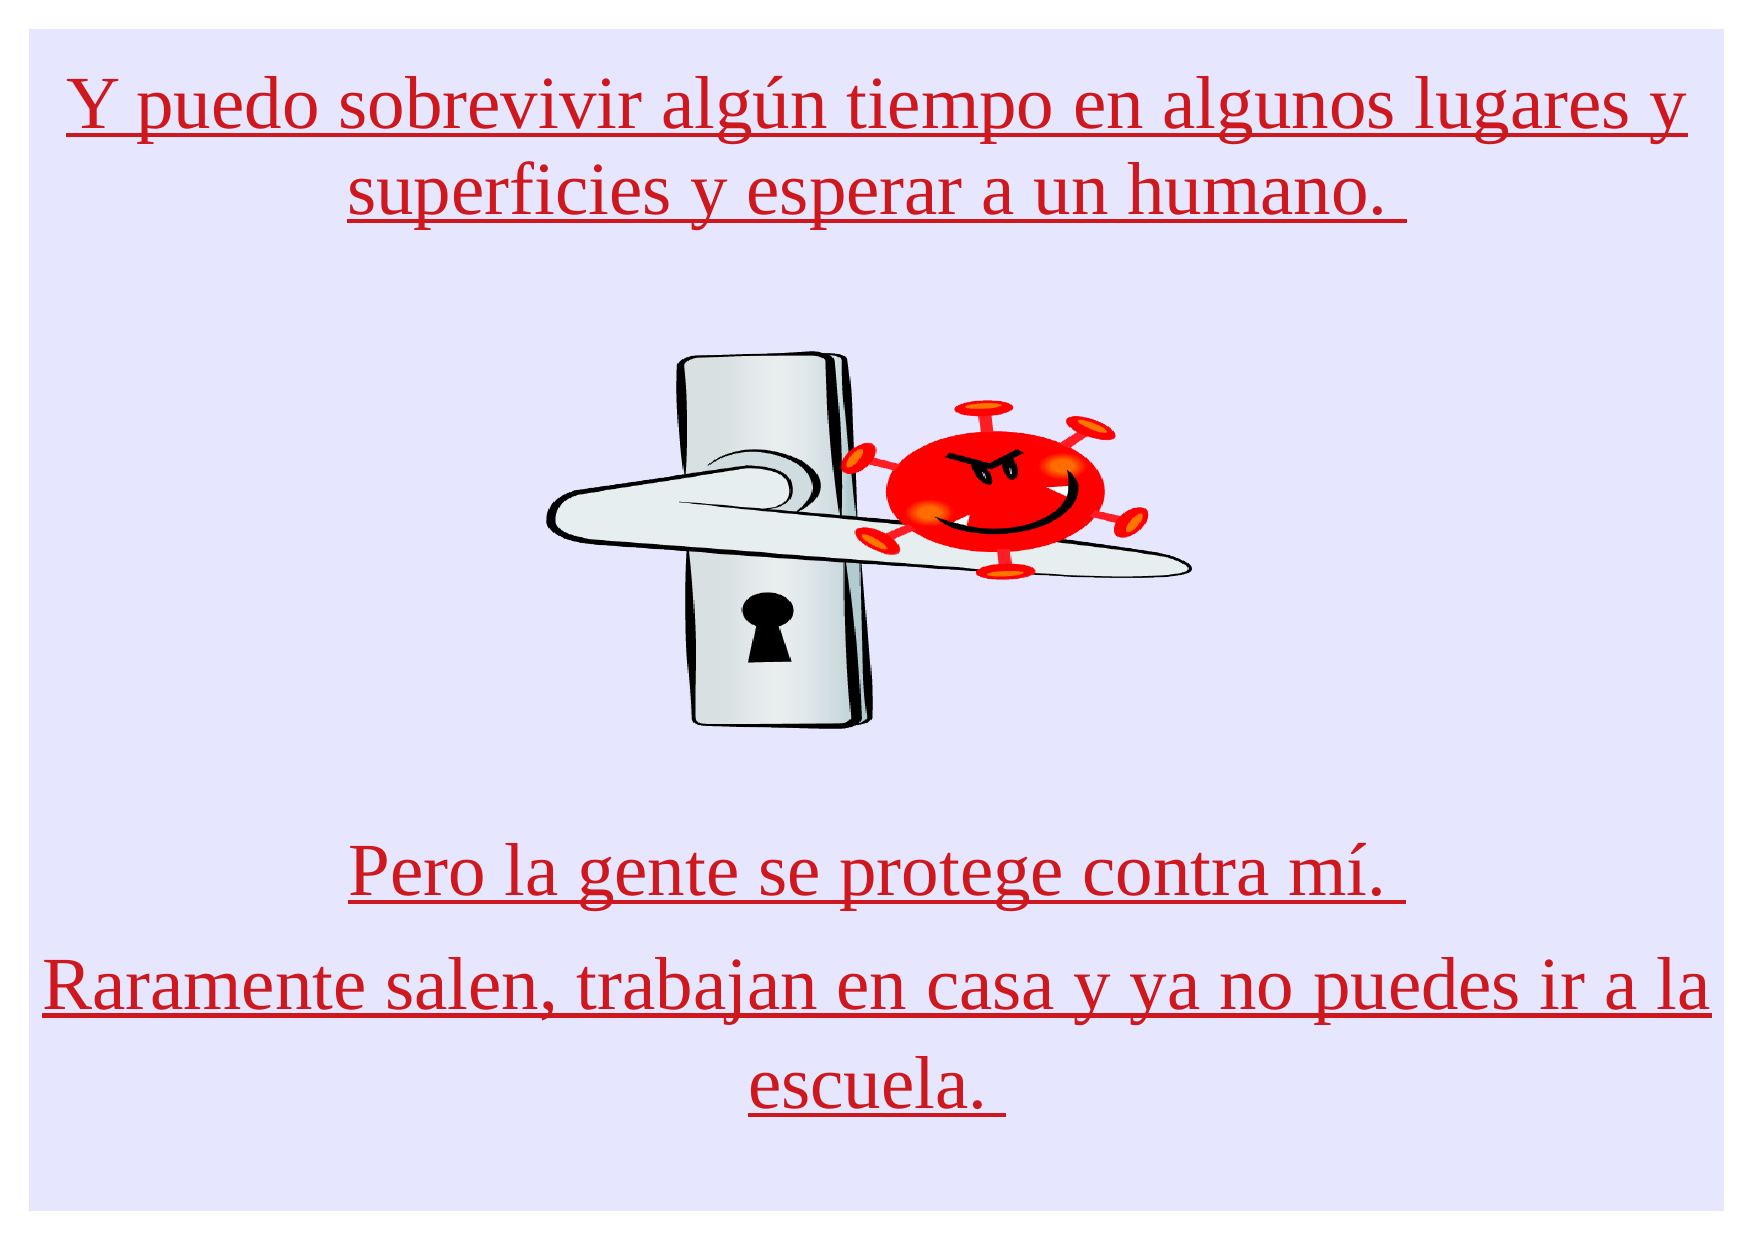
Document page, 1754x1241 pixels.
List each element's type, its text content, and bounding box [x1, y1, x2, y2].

text Pero la gente se protege contra mí. [29, 825, 1724, 912]
text Y puedo sobrevivir algún tiempo en algunos lugares y superficies y esperar a un humano. [29, 58, 1724, 231]
text Raramente salen, trabajan en casa y ya no puedes ir a la escuela. [29, 939, 1724, 1124]
picture [275, 292, 1479, 768]
